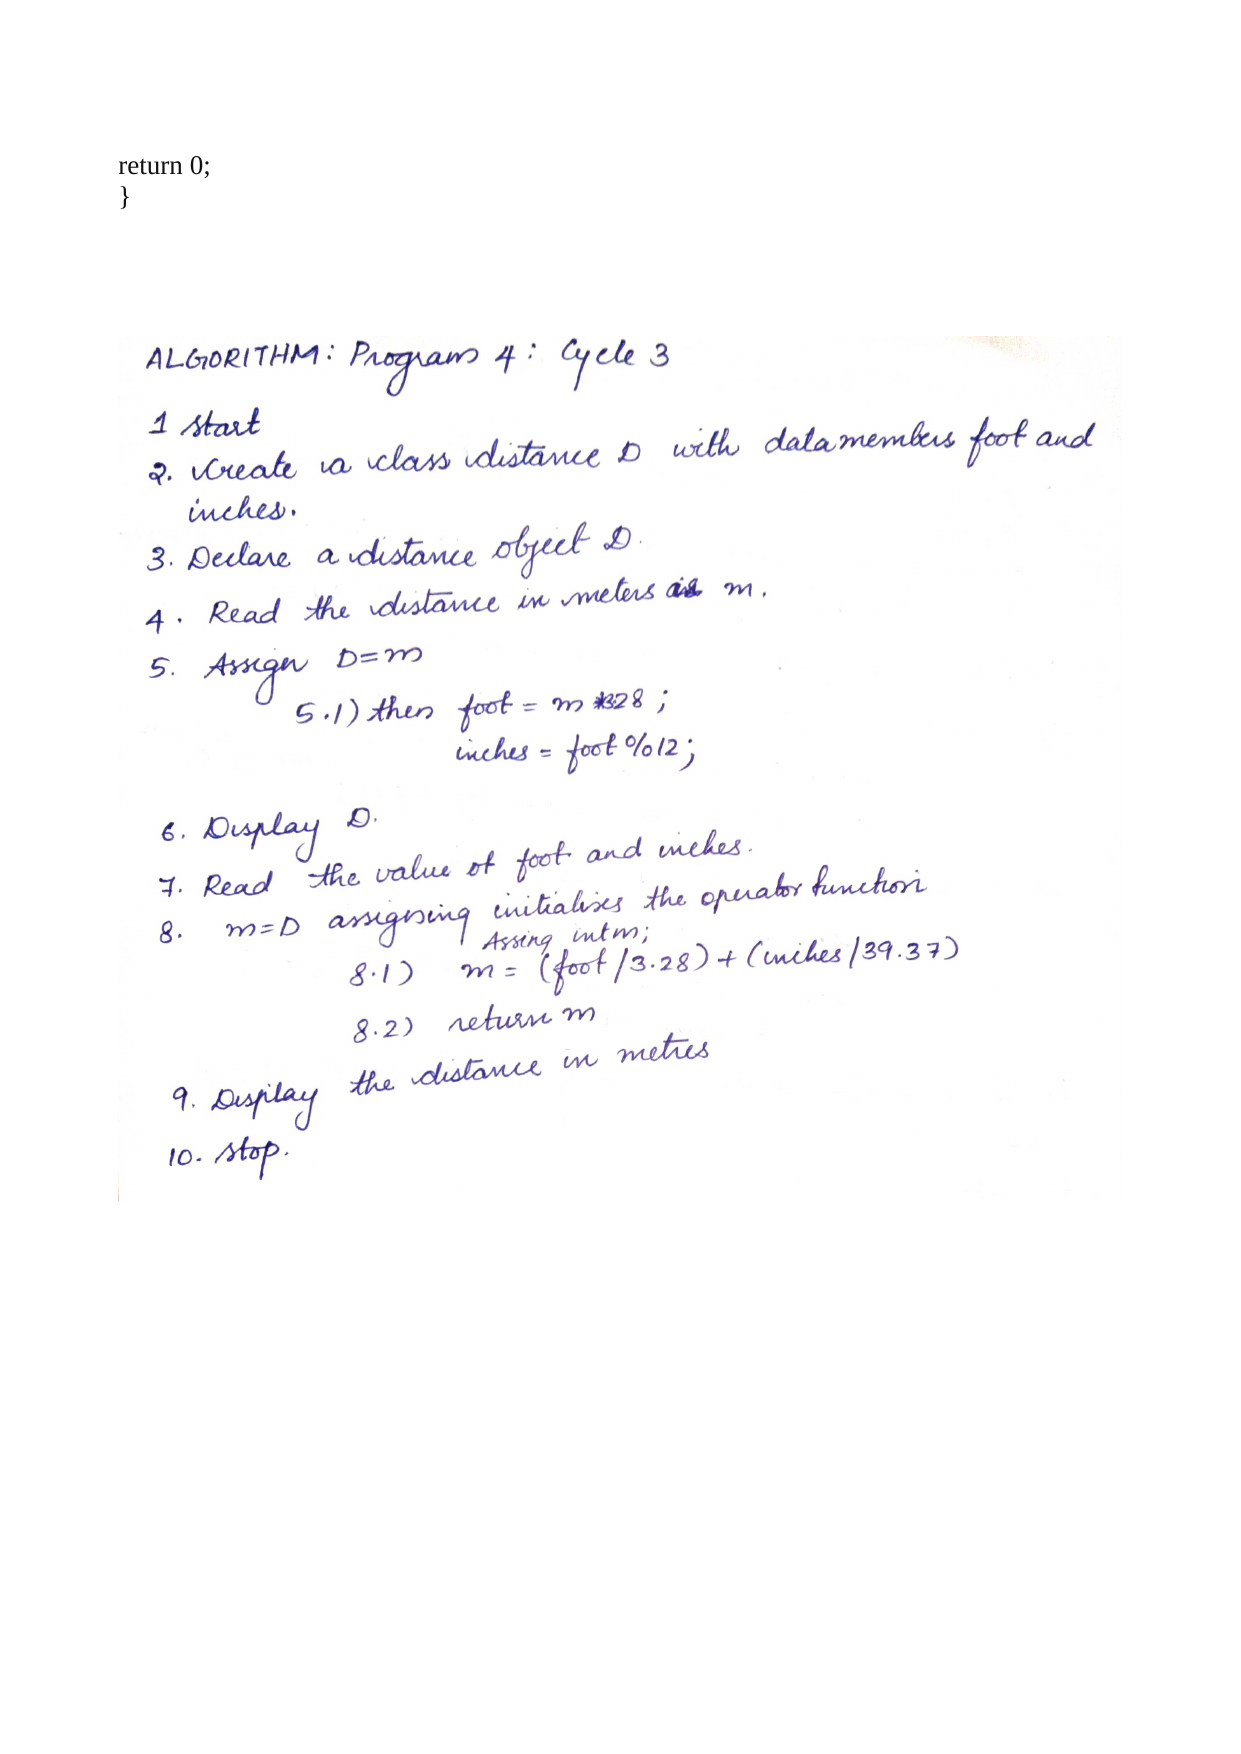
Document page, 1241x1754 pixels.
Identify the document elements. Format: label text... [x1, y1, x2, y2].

picture [118, 336, 1123, 1201]
text return 0; [118, 149, 1122, 180]
text } [118, 180, 1122, 212]
